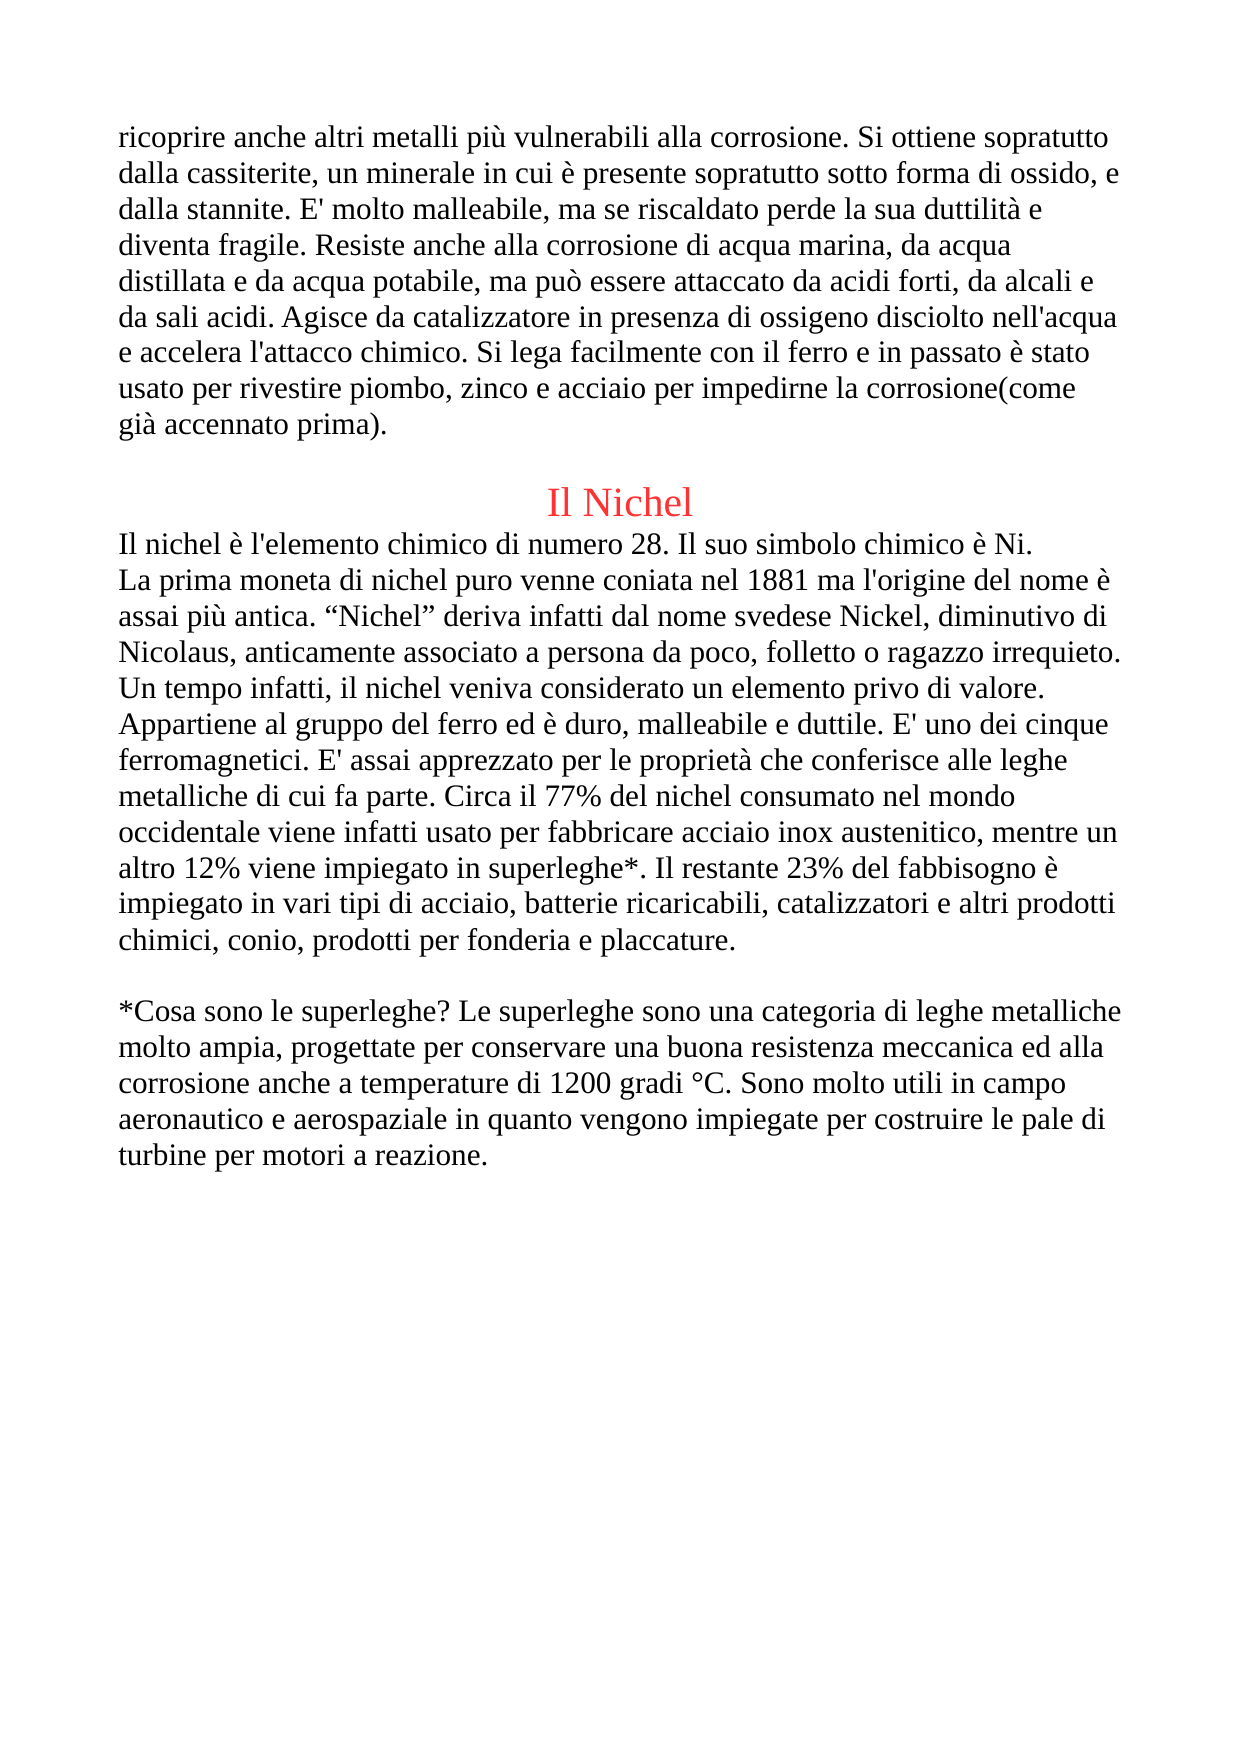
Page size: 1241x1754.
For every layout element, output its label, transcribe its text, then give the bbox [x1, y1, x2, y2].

text *Cosa sono le superleghe? Le superleghe sono una categoria di leghe metalliche molto ampia, progettate per conservare una buona resistenza meccanica ed alla corrosione anche a temperature di 1200 gradi °C. Sono molto utili in campo aeronautico e aerospaziale in quanto vengono impiegate per costruire le pale di turbine per motori a reazione. [118, 993, 1122, 1172]
text La prima moneta di nichel puro venne coniata nel 1881 ma l'origine del nome è assai più antica. “Nichel” deriva infatti dal nome svedese Nickel, diminutivo di Nicolaus, anticamente associato a persona da poco, folletto o ragazzo irrequieto. [118, 561, 1122, 669]
text Appartiene al gruppo del ferro ed è duro, malleabile e duttile. E' uno dei cinque ferromagnetici. E' assai apprezzato per le proprietà che conferisce alle leghe metalliche di cui fa parte. Circa il 77% del nichel consumato nel mondo occidentale viene infatti usato per fabbricare acciaio inox austenitico, mentre un altro 12% viene impiegato in superleghe*. Il restante 23% del fabbisogno è impiegato in vari tipi di acciaio, batterie ricaricabili, catalizzatori e altri prodotti chimici, conio, prodotti per fonderia e placcature. [118, 705, 1122, 957]
text Il nichel è l'elemento chimico di numero 28. Il suo simbolo chimico è Ni. [118, 525, 1122, 561]
text ricoprire anche altri metalli più vulnerabili alla corrosione. Si ottiene sopratutto dalla cassiterite, un minerale in cui è presente sopratutto sotto forma di ossido, e dalla stannite. E' molto malleabile, ma se riscaldato perde la sua duttilità e diventa fragile. Resiste anche alla corrosione di acqua marina, da acqua distillata e da acqua potabile, ma può essere attaccato da acidi forti, da alcali e da sali acidi. Agisce da catalizzatore in presenza di ossigeno disciolto nell'acqua e accelera l'attacco chimico. Si lega facilmente con il ferro e in passato è stato usato per rivestire piombo, zinco e acciaio per impedirne la corrosione(come già accennato prima). [118, 118, 1122, 442]
text Un tempo infatti, il nichel veniva considerato un elemento privo di valore. [118, 669, 1122, 705]
text Il Nichel [118, 477, 1122, 525]
